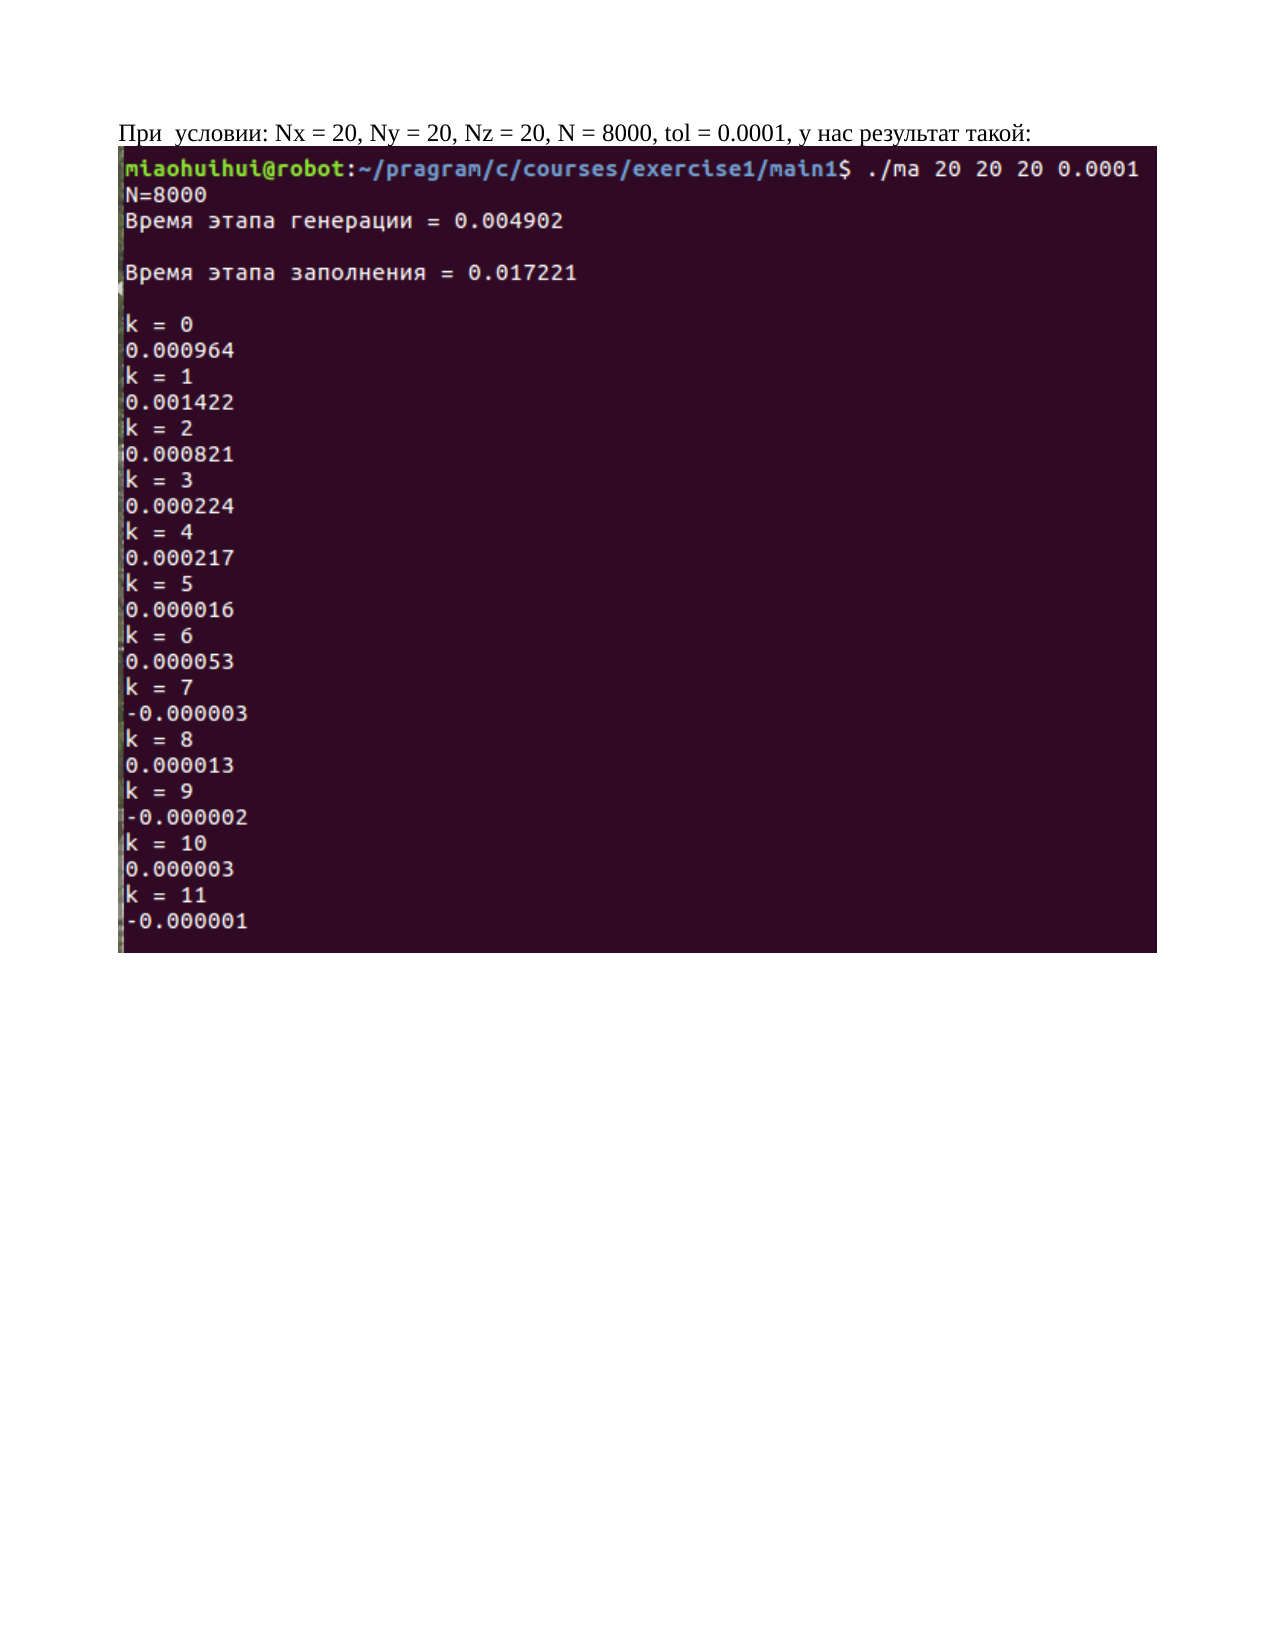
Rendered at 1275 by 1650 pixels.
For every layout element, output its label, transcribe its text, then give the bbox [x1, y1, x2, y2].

picture [118, 146, 1157, 953]
text При условии: Nx = 20, Ny = 20, Nz = 20, N = 8000, tol = 0.0001, у нас результат такой: [118, 118, 1157, 146]
